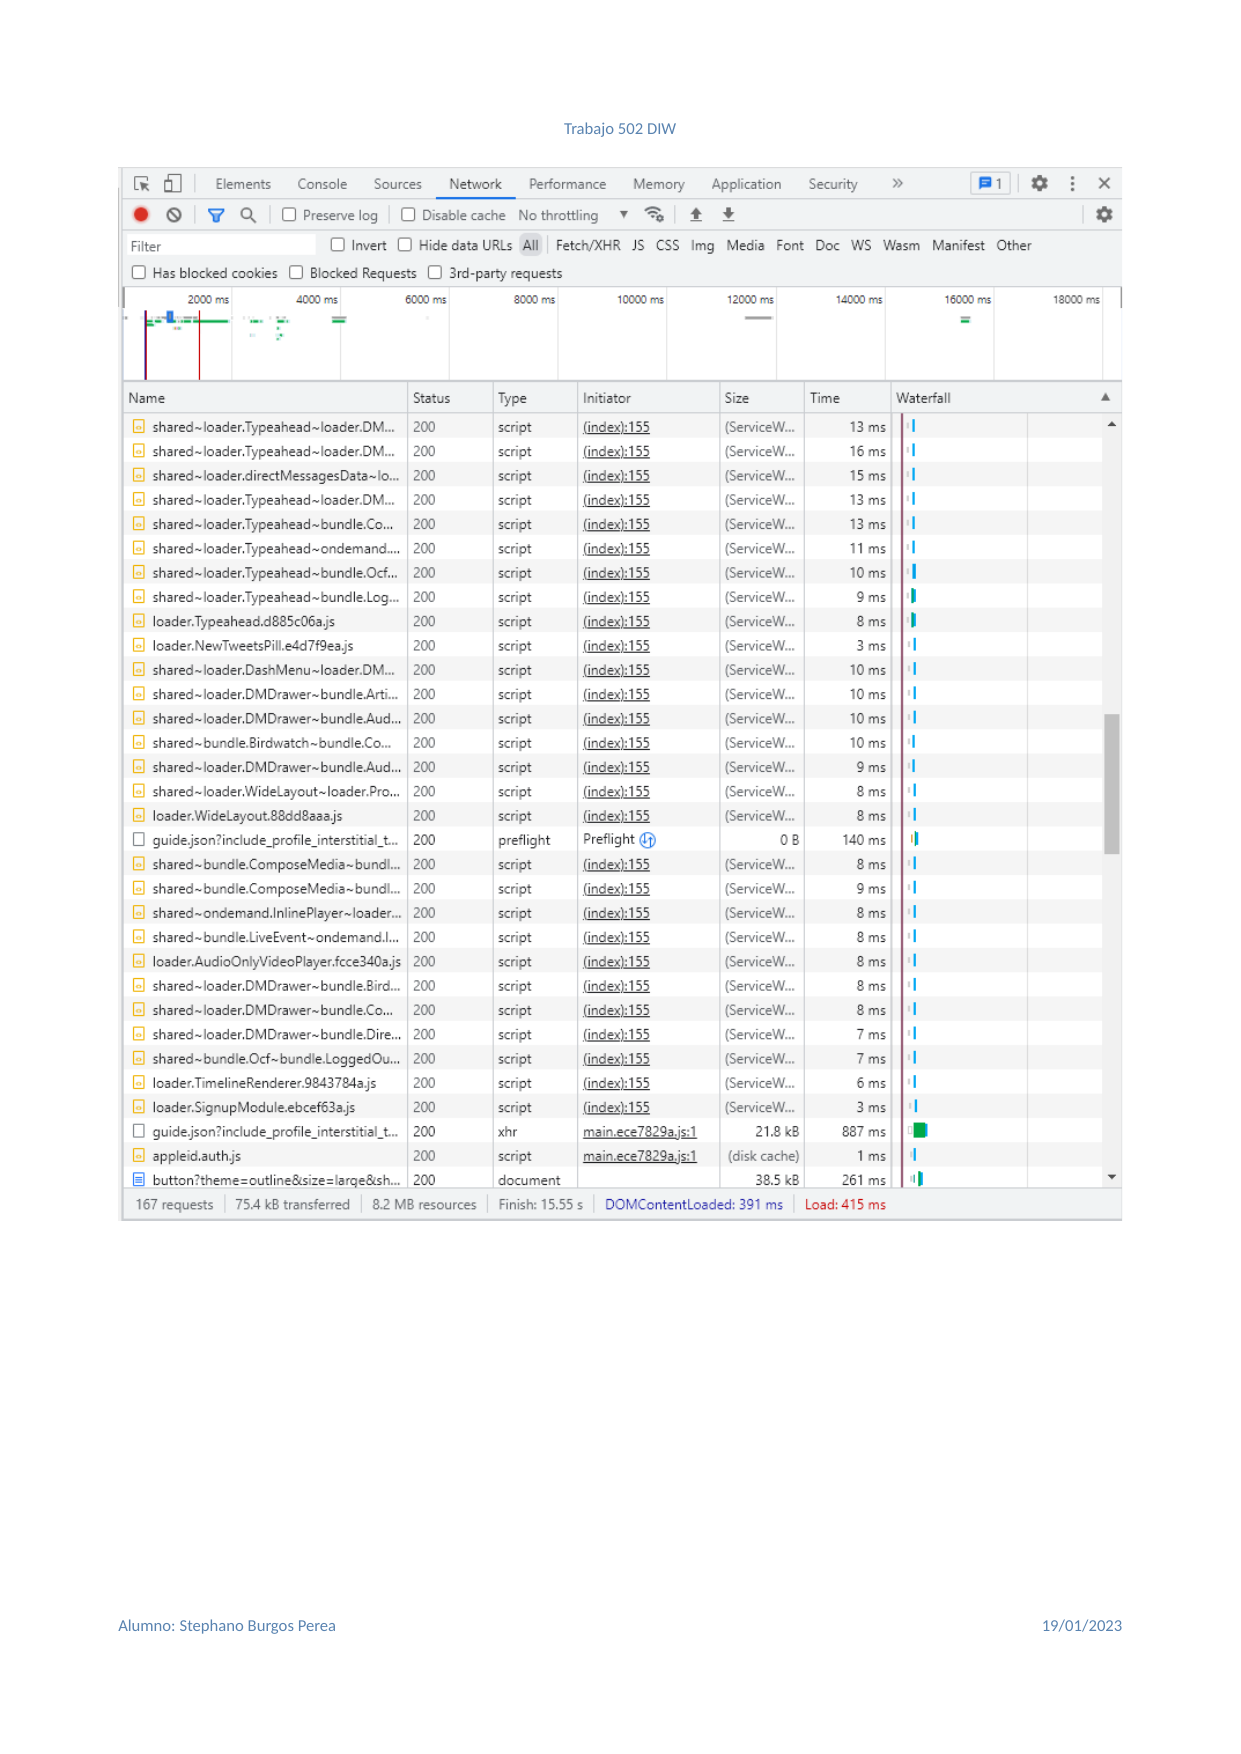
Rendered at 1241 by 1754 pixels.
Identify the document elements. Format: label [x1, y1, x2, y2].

picture [118, 167, 1123, 1221]
